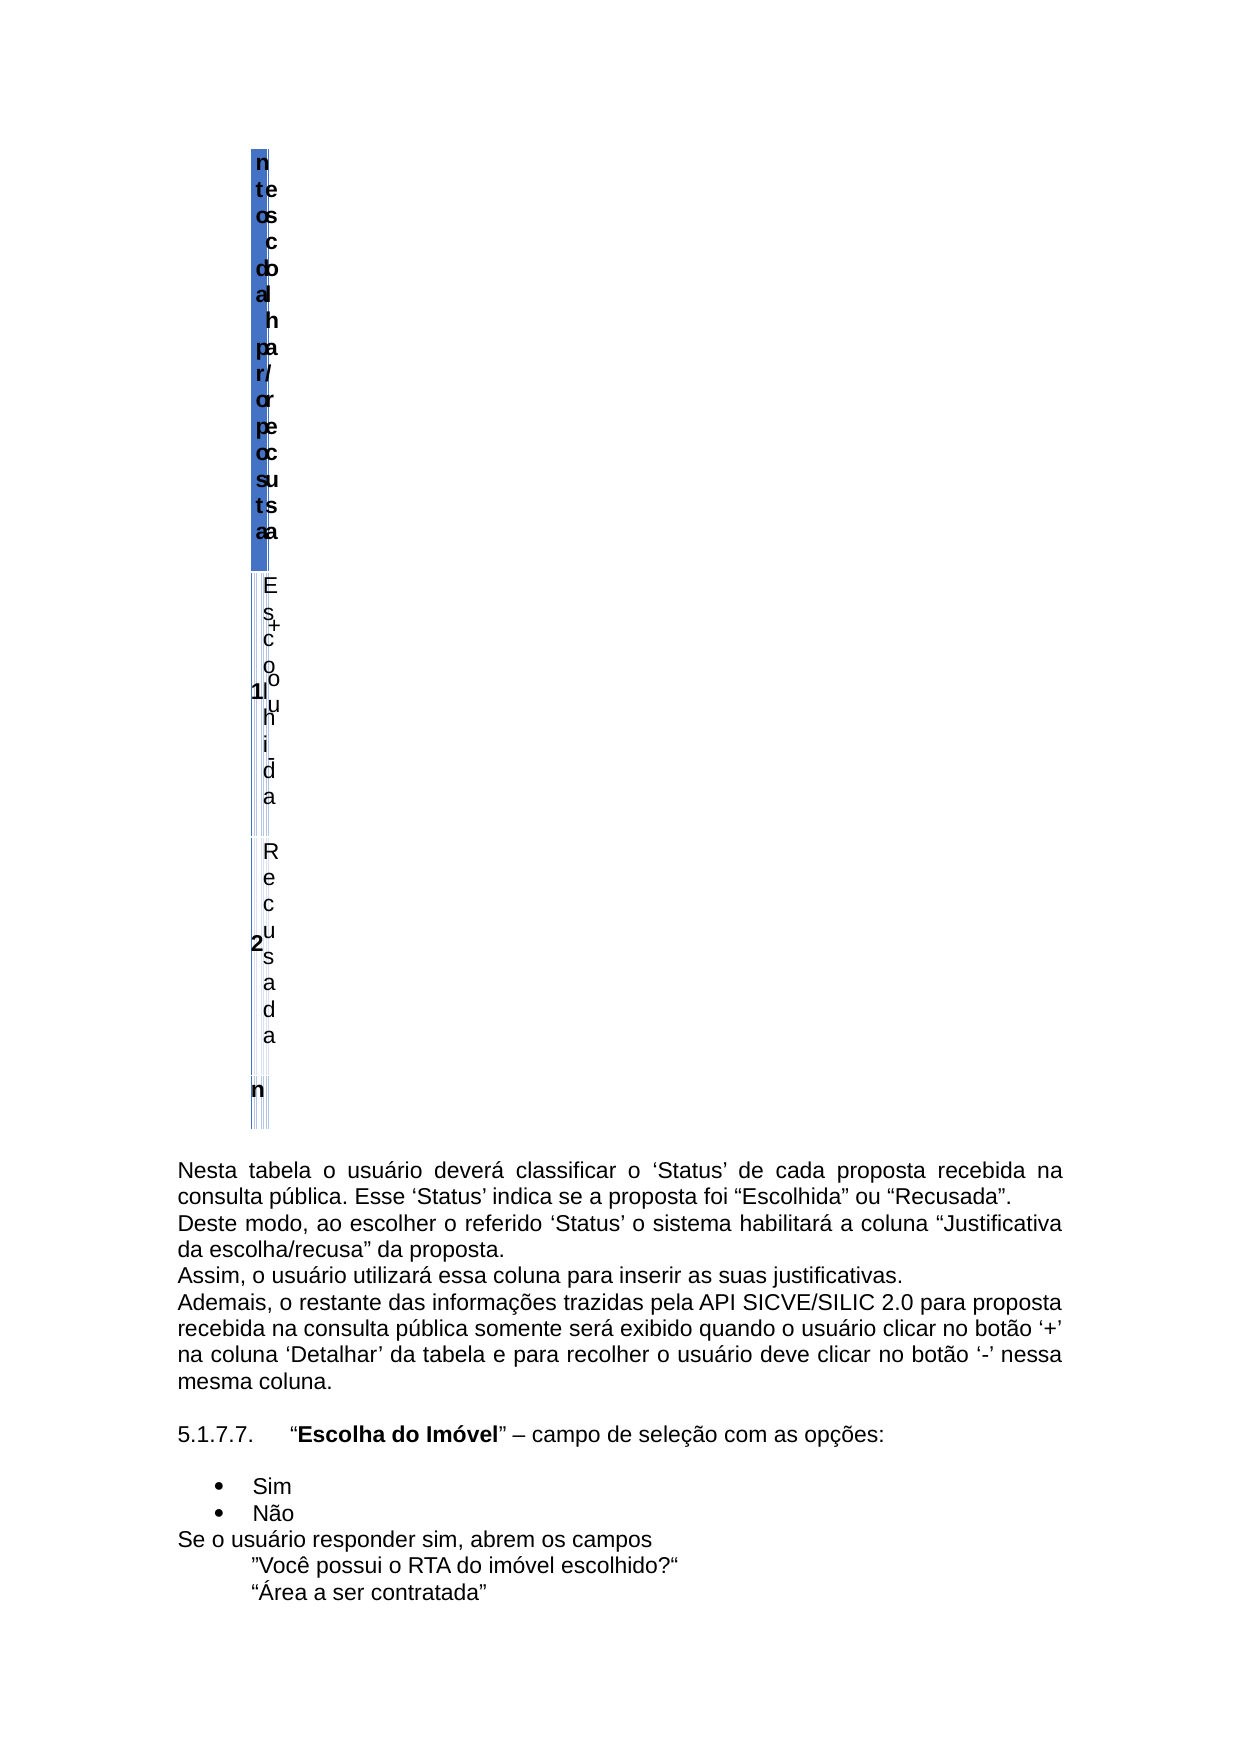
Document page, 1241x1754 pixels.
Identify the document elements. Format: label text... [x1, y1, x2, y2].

text Nesta tabela o usuário deverá classificar o ‘Status’ de cada proposta recebida na consulta pública. Esse ‘Status’ indica se a proposta foi “Escolhida” ou “Recusada”. [177, 1157, 1063, 1210]
text Deste modo, ao escolher o referido ‘Status’ o sistema habilitará a coluna “Justificativa da escolha/recusa” da proposta. [177, 1210, 1063, 1262]
list Não [215, 1499, 1063, 1526]
list Sim [215, 1473, 1063, 1499]
text ”Você possui o RTA do imóvel escolhido?“ [177, 1552, 1063, 1579]
text Ademais, o restante das informações trazidas pela API SICVE/SILIC 2.0 para proposta recebida na consulta pública somente será exibido quando o usuário clicar no botão ‘+’ na coluna ‘Detalhar’ da tabela e para recolher o usuário deve clicar no botão ‘-’ nessa mesma coluna. [177, 1289, 1063, 1394]
text Assim, o usuário utilizará essa coluna para inserir as suas justificativas. [177, 1262, 1063, 1289]
text “Área a ser contratada” [177, 1579, 1063, 1605]
text Se o usuário responder sim, abrem os campos [177, 1526, 1063, 1552]
list “Escolha do Imóvel” – campo de seleção com as opções: [177, 1421, 1063, 1447]
